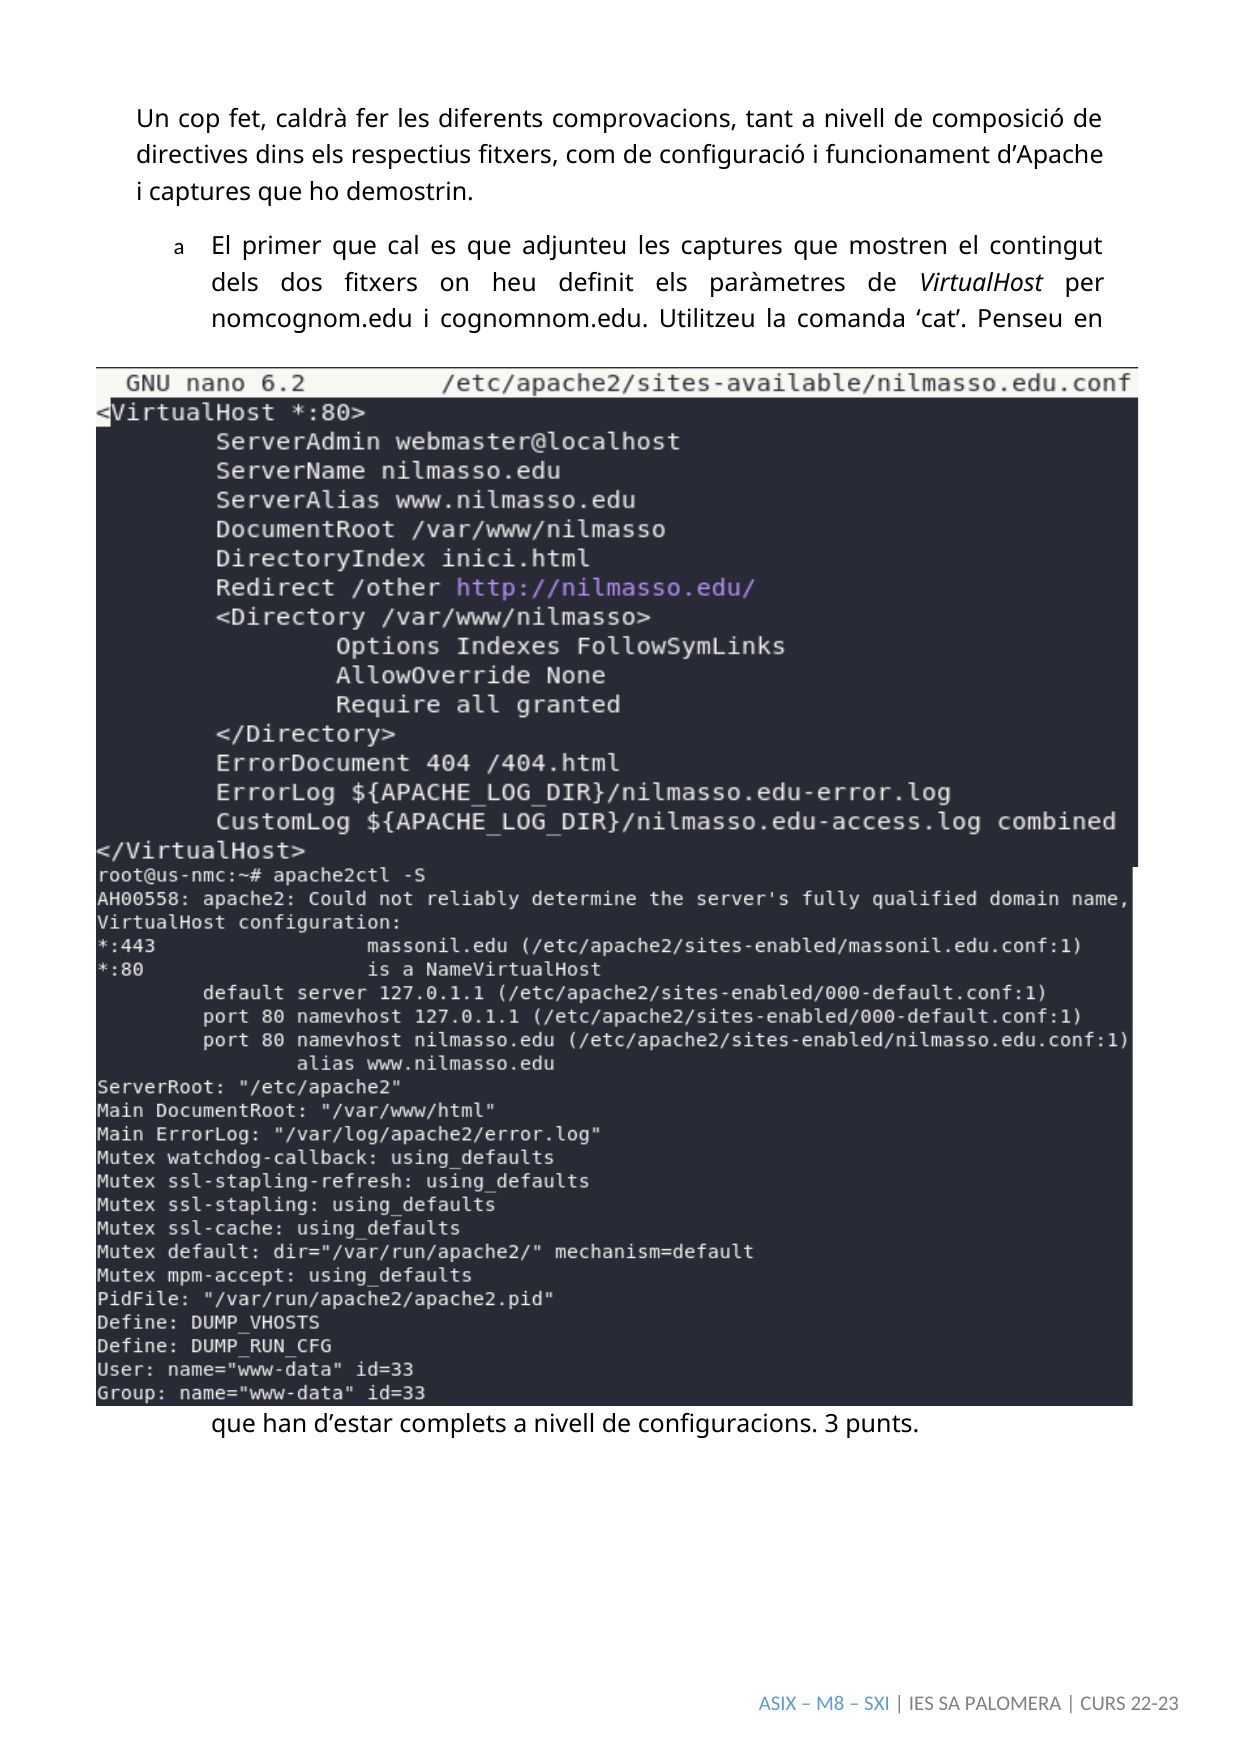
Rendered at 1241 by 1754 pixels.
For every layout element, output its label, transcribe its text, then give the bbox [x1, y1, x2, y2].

list que han d’estar complets a nivell de configuracions. 3 punts. [173, 1406, 1104, 1439]
list El primer que cal es que adjunteu les captures que mostren el contingut dels dos fitxers on heu definit els paràmetres de VirtualHost per nomcognom.edu i cognomnom.edu. Utilitzeu la comanda ‘cat’. Penseu en [173, 227, 1104, 367]
text Un cop fet, caldrà fer les diferents comprovacions, tant a nivell de composició de directives dins els respectius fitxers, com de configuració i funcionament d’Apache i captures que ho demostrin. [136, 100, 1104, 208]
picture [96, 367, 1139, 1406]
